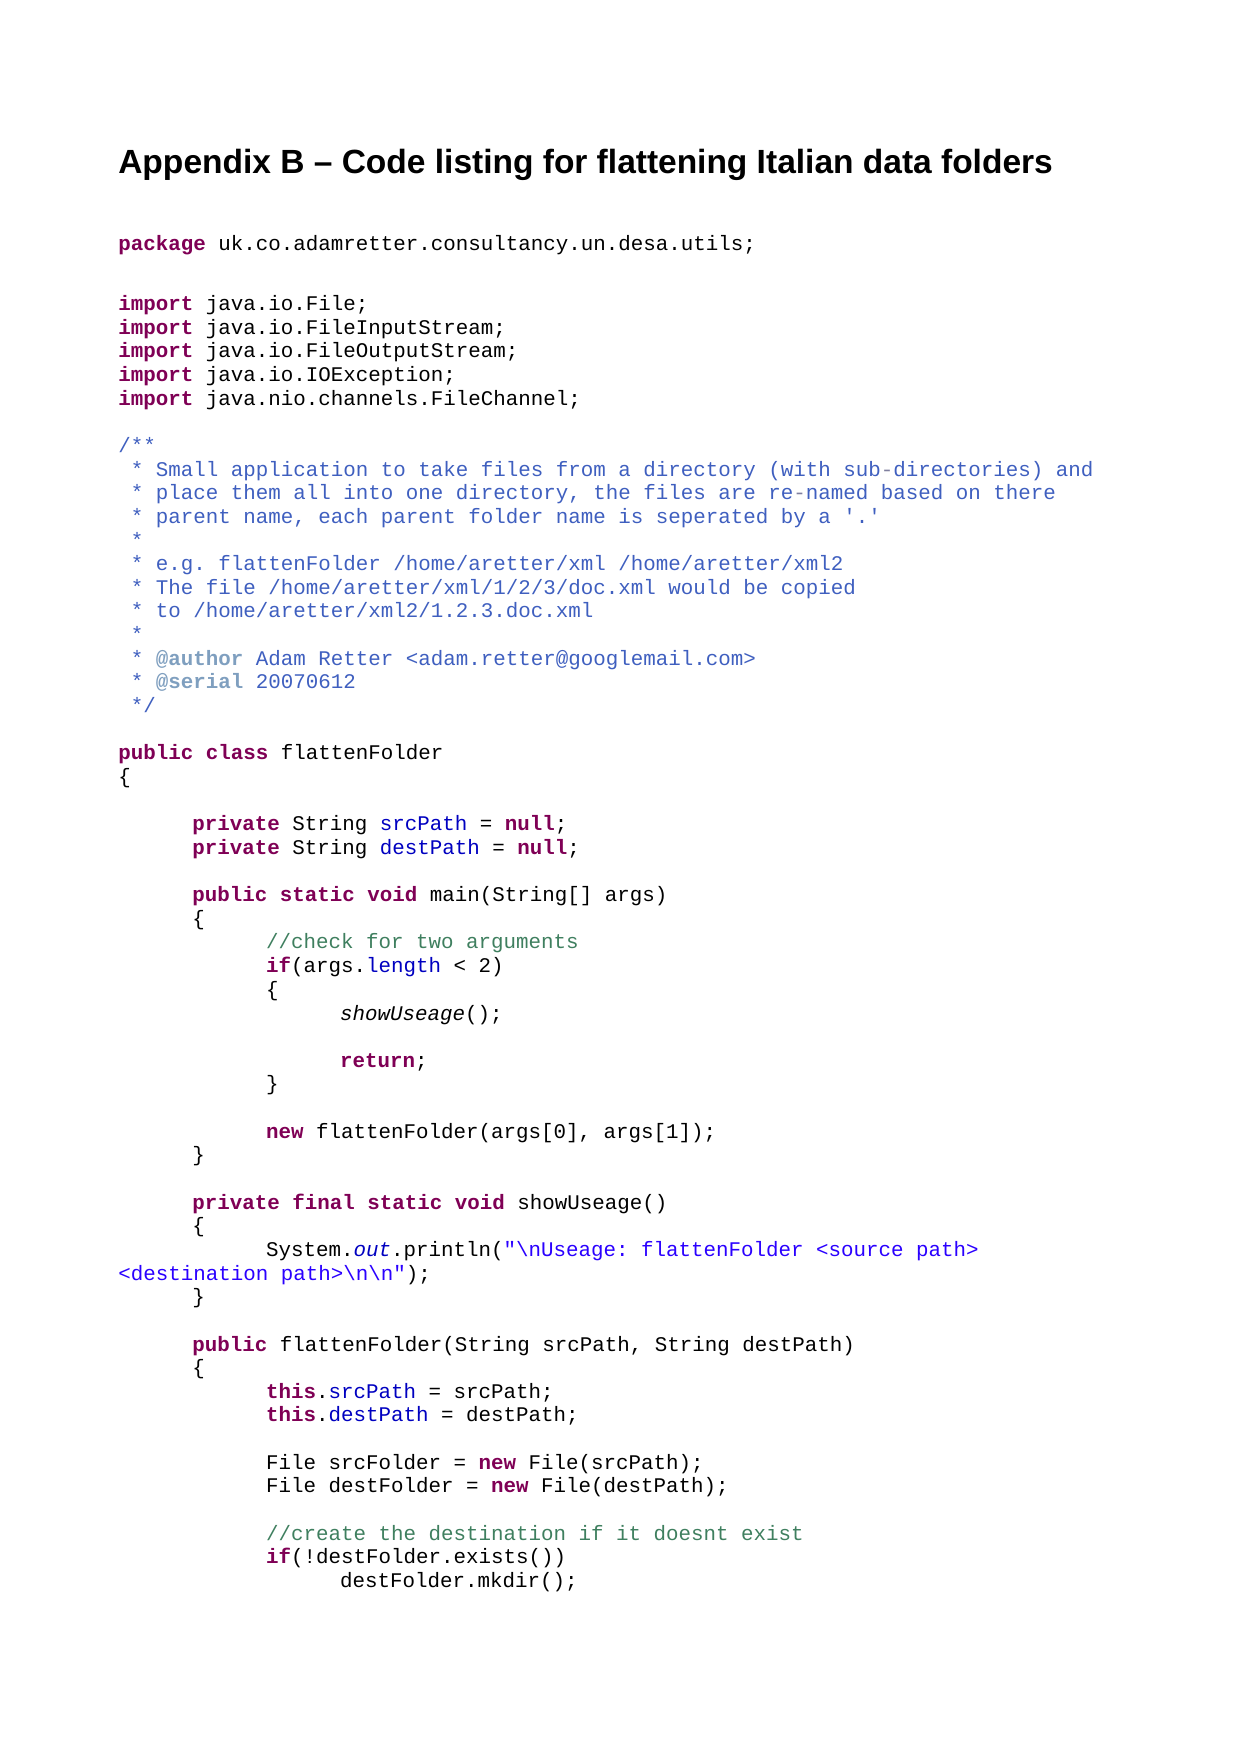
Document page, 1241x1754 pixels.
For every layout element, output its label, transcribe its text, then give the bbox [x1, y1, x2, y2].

text import java.io.IOException; [118, 364, 1122, 388]
text * place them all into one directory, the files are re-named based on there [118, 482, 1122, 506]
text { [118, 1215, 1122, 1239]
text public flattenFolder(String srcPath, String destPath) [118, 1333, 1122, 1357]
text File srcFolder = new File(srcPath); [118, 1452, 1122, 1475]
text if(args.length < 2) [118, 955, 1122, 979]
text new flattenFolder(args[0], args[1]); [118, 1121, 1122, 1144]
text this.srcPath = srcPath; [118, 1381, 1122, 1404]
text * Small application to take files from a directory (with sub-directories) and [118, 459, 1122, 482]
text private String srcPath = null; [118, 813, 1122, 837]
text * [118, 529, 1122, 553]
text * to /home/aretter/xml2/1.2.3.doc.xml [118, 601, 1122, 624]
text * parent name, each parent folder name is seperated by a '.' [118, 506, 1122, 529]
text //create the destination if it doesnt exist [118, 1523, 1122, 1546]
text import java.io.FileInputStream; [118, 317, 1122, 340]
text public static void main(String[] args) [118, 884, 1122, 908]
text return; [118, 1050, 1122, 1073]
text { [118, 908, 1122, 932]
text import java.io.File; [118, 293, 1122, 317]
text /** [118, 435, 1122, 459]
text * @serial 20070612 [118, 671, 1122, 695]
text } [118, 1073, 1122, 1097]
text */ [118, 695, 1122, 719]
text } [118, 1144, 1122, 1168]
text System.out.println("\nUseage: flattenFolder <source path> <destination path>\n\n"); [118, 1239, 1122, 1286]
text } [118, 1286, 1122, 1310]
text //check for two arguments [118, 932, 1122, 955]
text import java.io.FileOutputStream; [118, 340, 1122, 364]
text * @author Adam Retter <adam.retter@googlemail.com> [118, 648, 1122, 671]
text public class flattenFolder [118, 742, 1122, 766]
text showUseage(); [118, 1002, 1122, 1026]
text * e.g. flattenFolder /home/aretter/xml /home/aretter/xml2 [118, 553, 1122, 577]
text { [118, 766, 1122, 790]
text { [118, 979, 1122, 1002]
text import java.nio.channels.FileChannel; [118, 388, 1122, 411]
text this.destPath = destPath; [118, 1404, 1122, 1428]
text File destFolder = new File(destPath); [118, 1475, 1122, 1499]
text private final static void showUseage() [118, 1192, 1122, 1215]
text { [118, 1357, 1122, 1381]
text package uk.co.adamretter.consultancy.un.desa.utils; [118, 233, 1122, 257]
text destFolder.mkdir(); [118, 1570, 1122, 1594]
text * [118, 624, 1122, 648]
text * The file /home/aretter/xml/1/2/3/doc.xml would be copied [118, 577, 1122, 601]
subtitle Appendix B – Code listing for flattening Italian data folders [118, 143, 1122, 181]
text private String destPath = null; [118, 837, 1122, 861]
text if(!destFolder.exists()) [118, 1546, 1122, 1570]
